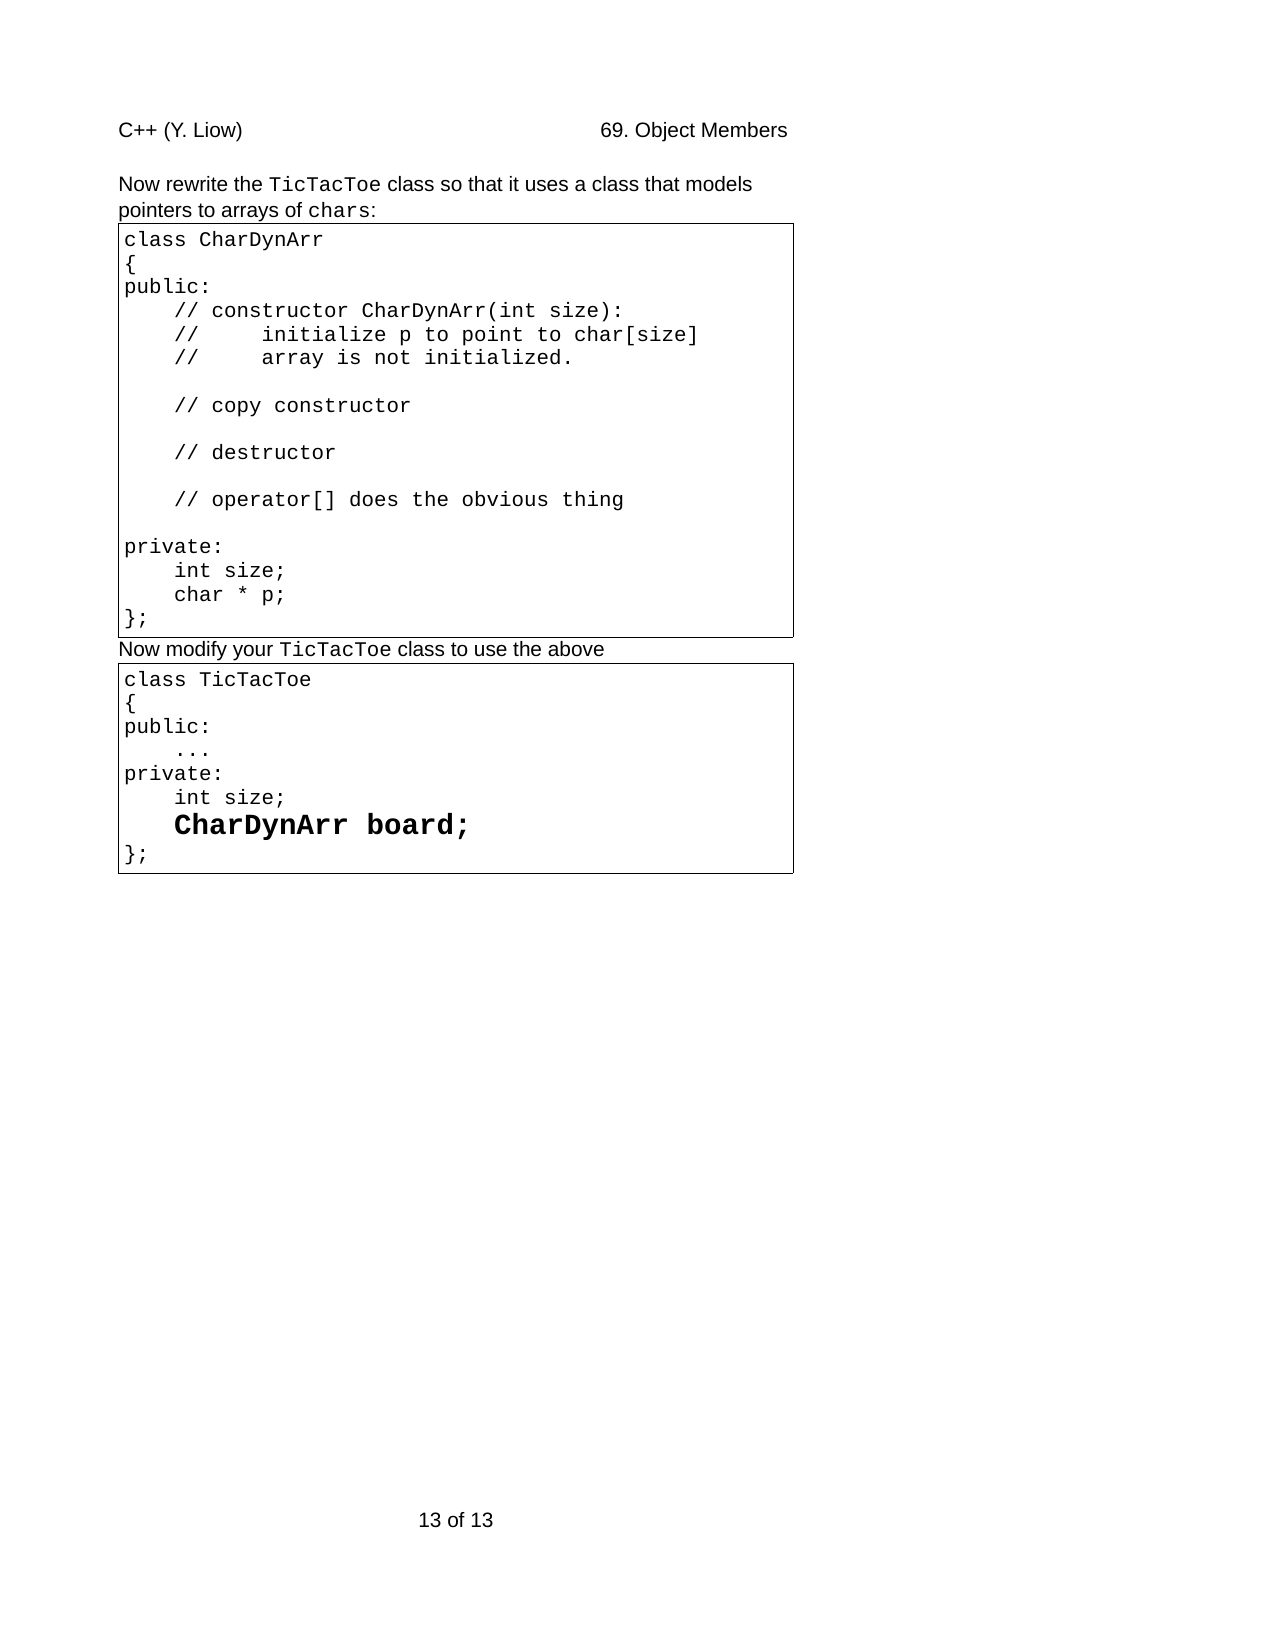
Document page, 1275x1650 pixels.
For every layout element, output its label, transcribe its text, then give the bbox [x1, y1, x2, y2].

table_header class CharDynArr { public: // constructor CharDynArr(int size): // initialize p to point to char[size] // array is not initialized. // copy constructor // destructor // operator[] does the obvious thing private: int size; char * p; }; [119, 224, 793, 637]
table_header class TicTacToe { public: ... private: int size; CharDynArr board; }; [119, 664, 793, 873]
text Now rewrite the TicTacToe class so that it uses a class that models pointers to arrays of chars: [118, 172, 793, 223]
text Now modify your TicTacToe class to use the above [118, 638, 793, 663]
